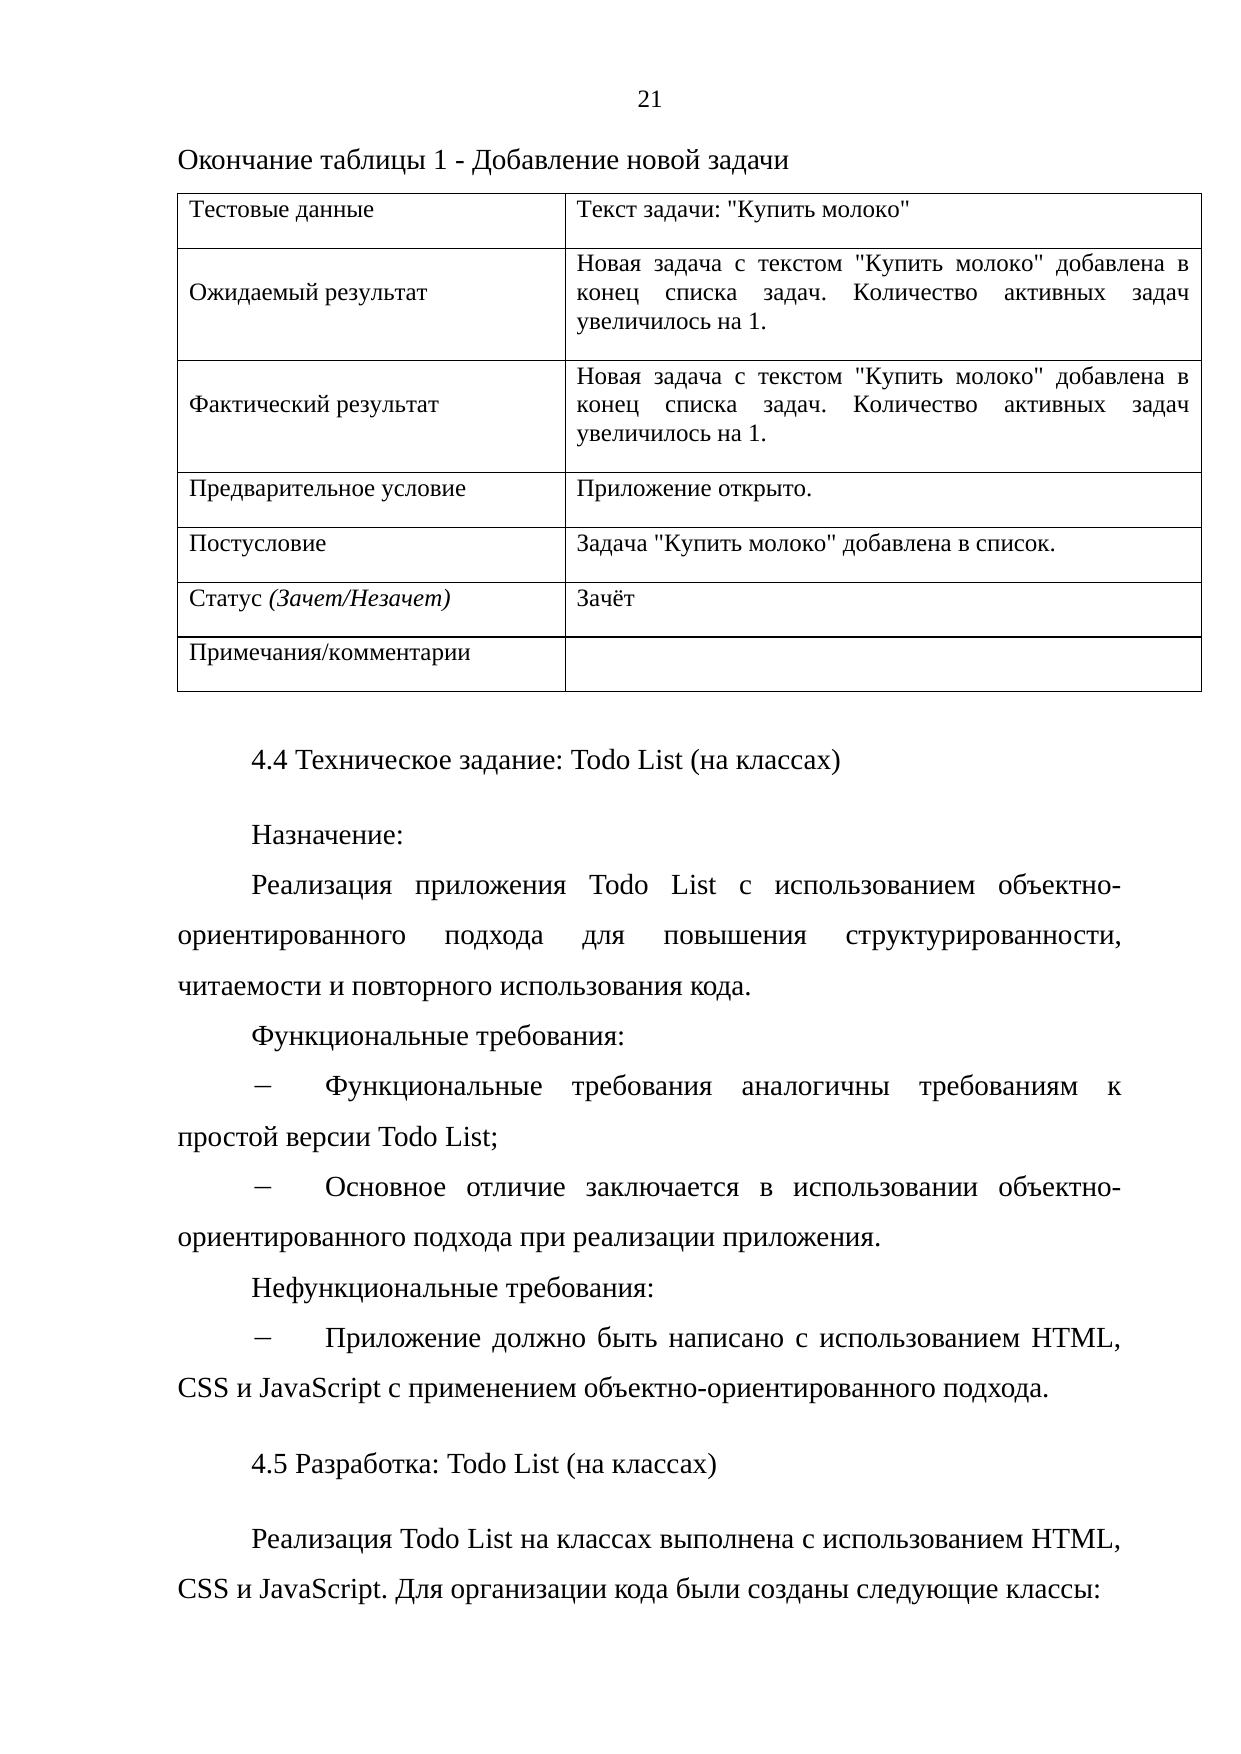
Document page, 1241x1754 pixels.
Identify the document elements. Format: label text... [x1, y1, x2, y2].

table_cell Новая задача с текстом "Купить молоко" добавлена в конец списка задач. Количество активных задач увеличилось на 1. [566, 249, 1201, 360]
table_cell Постусловие [178, 528, 565, 582]
table_header Тестовые данные [178, 194, 565, 247]
list Приложение должно быть написано с использованием HTML, CSS и JavaScript с применением объектно-ориентированного подхода. [177, 1320, 1122, 1404]
subtitle 4.4 Техническое задание: Todo List (на классах) [177, 742, 1122, 775]
text Реализация Todo List на классах выполнена с использованием HTML, CSS и JavaScript. Для организации кода были созданы следующие классы: [177, 1521, 1122, 1605]
table_cell Фактический результат [178, 361, 565, 472]
text Нефункциональные требования: [177, 1270, 1122, 1303]
table_cell Примечания/комментарии [178, 638, 565, 691]
text Функциональные требования: [177, 1018, 1122, 1052]
subtitle 4.5 Разработка: Todo List (на классах) [177, 1446, 1122, 1479]
list Функциональные требования аналогичны требованиям к простой версии Todo List; [177, 1068, 1122, 1152]
text Реализация приложения Todo List с использованием объектно-ориентированного подхода для повышения структурированности, читаемости и повторного использования кода. [177, 867, 1122, 1001]
table_cell [566, 638, 1201, 691]
text Назначение: [177, 817, 1122, 850]
table_cell Приложение открыто. [566, 473, 1201, 527]
table_cell Ожидаемый результат [178, 249, 565, 360]
table_cell Статус (Зачет/Незачет) [178, 583, 565, 636]
list Основное отличие заключается в использовании объектно-ориентированного подхода при реализации приложения. [177, 1169, 1122, 1253]
table_cell Новая задача с текстом "Купить молоко" добавлена в конец списка задач. Количество активных задач увеличилось на 1. [566, 361, 1201, 472]
table_cell Задача "Купить молоко" добавлена в список. [566, 528, 1201, 582]
table_header Текст задачи: "Купить молоко" [566, 194, 1201, 247]
table_cell Предварительное условие [178, 473, 565, 527]
text Окончание таблицы 1 - Добавление новой задачи [177, 142, 1122, 176]
table_cell Зачёт [566, 583, 1201, 636]
